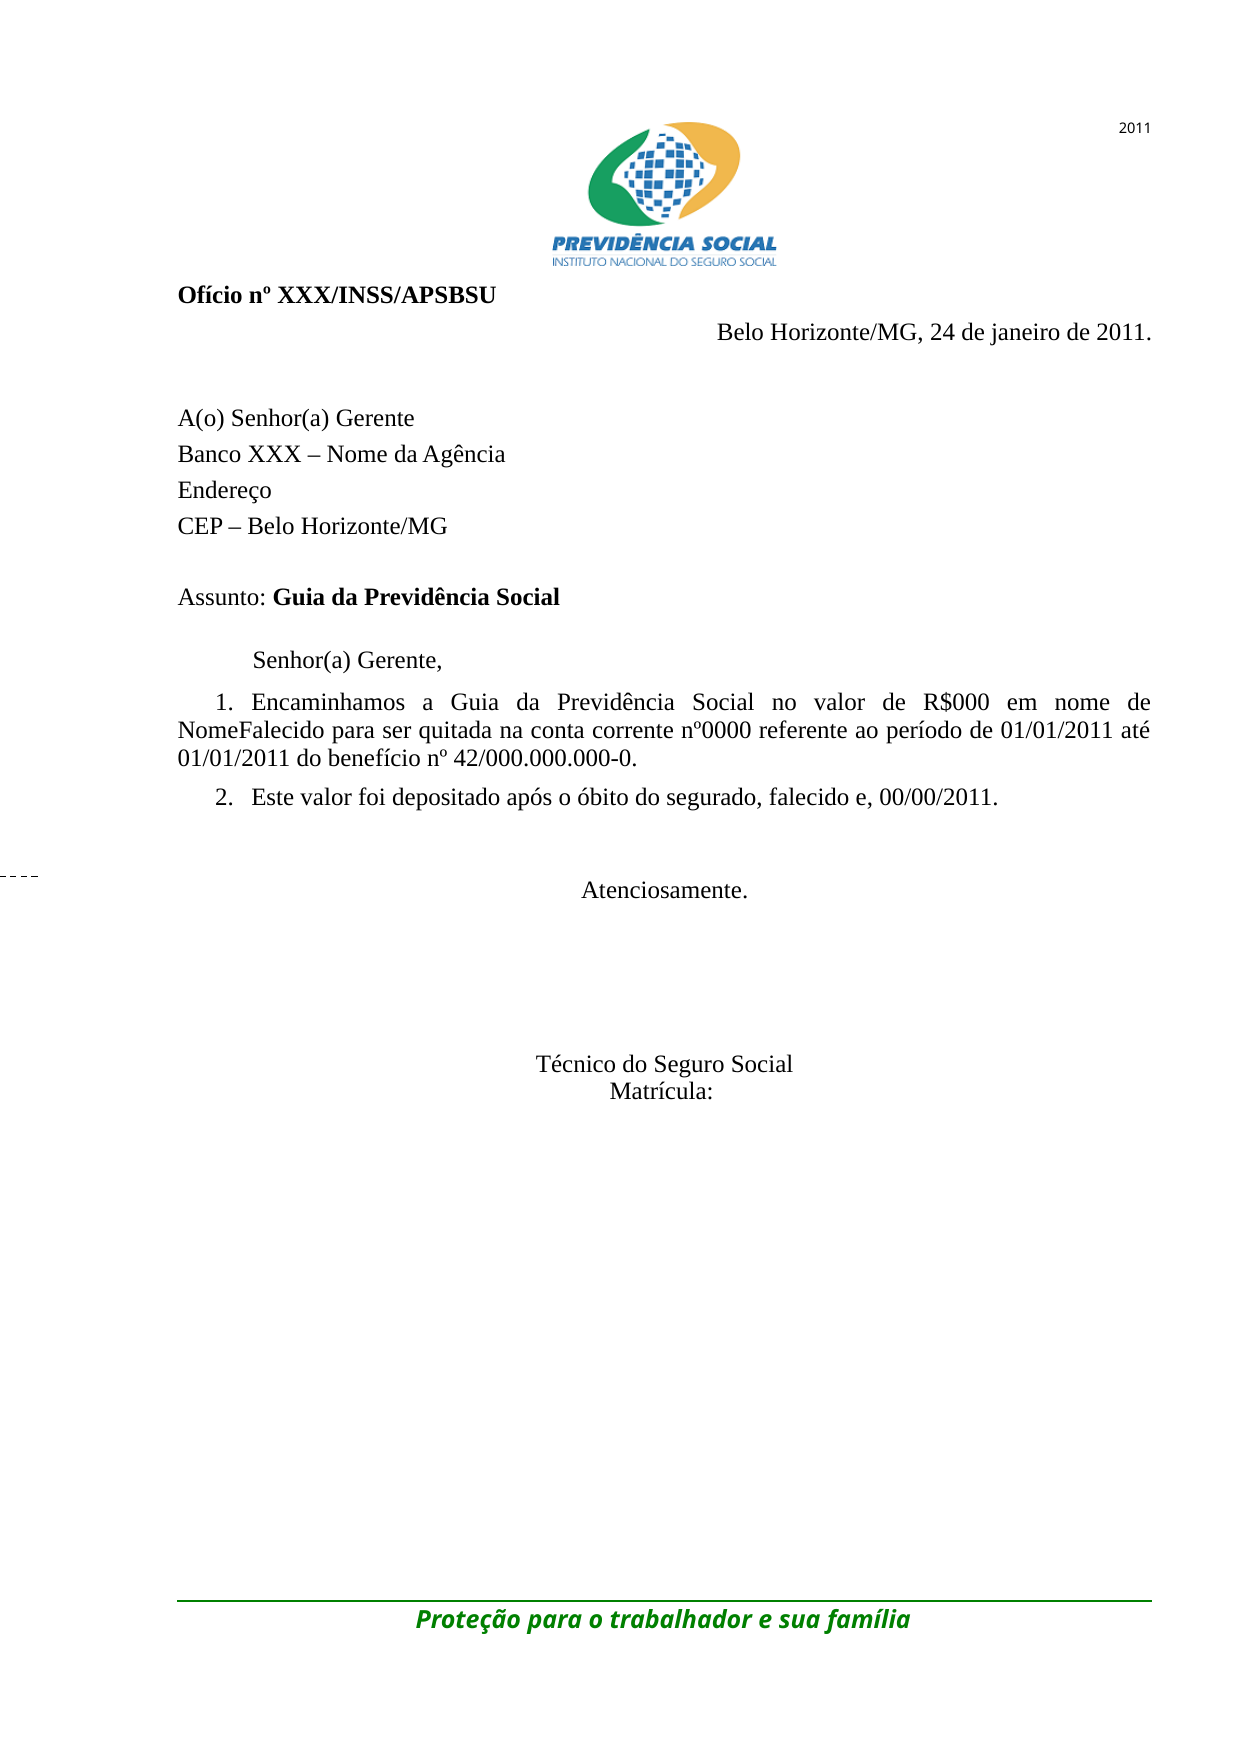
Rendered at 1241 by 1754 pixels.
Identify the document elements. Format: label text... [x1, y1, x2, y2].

text Douglas Rodrigues de Almeida [177, 1022, 1152, 1050]
picture [552, 118, 777, 266]
text Banco XXX – Nome da Agência [177, 440, 1152, 468]
list Este valor foi depositado após o óbito do segurado, falecido e, 00/00/2011. [177, 783, 1152, 811]
text Técnico do Seguro Social [177, 1050, 1152, 1077]
text Endereço [177, 476, 1152, 504]
text Matrícula: 1536731 [177, 1077, 1152, 1105]
list Senhor(a) Gerente, [252, 647, 1152, 674]
text CEP – Belo Horizonte/MG [177, 512, 1152, 540]
list Encaminhamos a Guia da Previdência Social no valor de R$000 em nome de NomeFalecido para ser quitada na conta corrente nº0000 referente ao período de 01/01/2011 até 01/01/2011 do benefício nº 42/000.000.000-0. [177, 688, 1152, 772]
text A(o) Senhor(a) Gerente [177, 404, 1152, 432]
text Assunto: Guia da Previdência Social [177, 583, 1152, 611]
text Ofício nº XXX/INSS/APSBSU [177, 282, 1152, 309]
text Atenciosamente. [177, 876, 1152, 904]
text Belo Horizonte/MG, 24 de Janeiro de 2011. [177, 318, 1152, 345]
